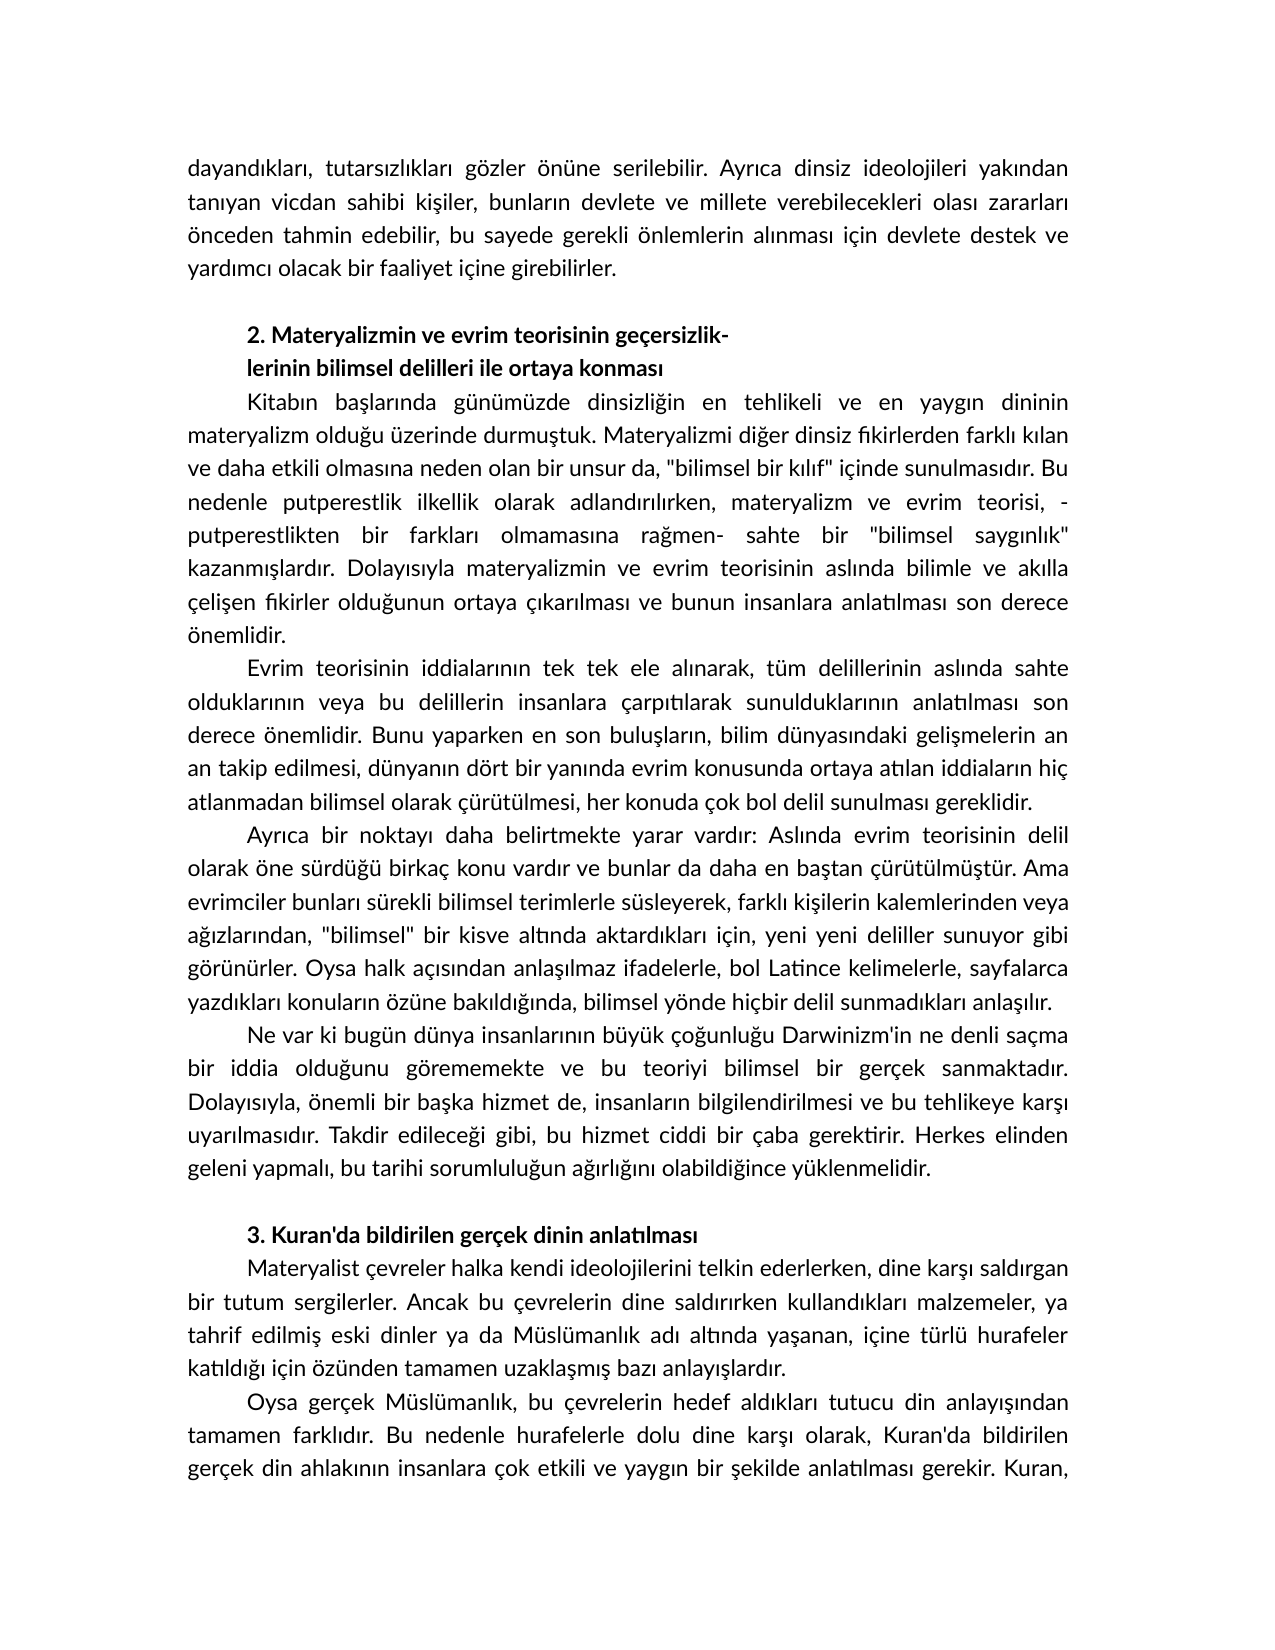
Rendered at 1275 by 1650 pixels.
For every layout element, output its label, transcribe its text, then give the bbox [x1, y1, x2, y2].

text 2. Materyalizmin ve evrim teorisinin geçersizlik- [187, 317, 1070, 350]
text Materyalist çevreler halka kendi ideolojilerini telkin ederlerken, dine karşı saldırgan bir tutum sergilerler. Ancak bu çevrelerin dine saldırırken kullandıkları malzemeler, ya tahrif edilmiş eski dinler ya da Müslümanlık adı altında yaşanan, içine türlü hurafeler katıldığı için özünden tamamen uzaklaşmış bazı anlayışlardır. [187, 1250, 1070, 1383]
text lerinin bilimsel delilleri ile ortaya konması [187, 350, 1070, 383]
text Evrim teorisinin iddialarının tek tek ele alınarak, tüm delillerinin aslında sahte olduklarının veya bu delillerin insanlara çarpıtılarak sunulduklarının anlatılması son derece önemlidir. Bunu yaparken en son buluşların, bilim dünyasındaki gelişmelerin an an takip edilmesi, dünyanın dört bir yanında evrim konusunda ortaya atılan iddiaların hiç atlanmadan bilimsel olarak çürütülmesi, her konuda çok bol delil sunulması gereklidir. [187, 650, 1070, 817]
text Ayrıca bir noktayı daha belirtmekte yarar vardır: Aslında evrim teorisinin delil olarak öne sürdüğü birkaç konu vardır ve bunlar da daha en baştan çürütülmüştür. Ama evrimciler bunları sürekli bilimsel terimlerle süsleyerek, farklı kişilerin kalemlerinden veya ağızlarından, "bilimsel" bir kisve altında aktardıkları için, yeni yeni deliller sunuyor gibi görünürler. Oysa halk açısından anlaşılmaz ifadelerle, bol Latince kelimelerle, sayfalarca yazdıkları konuların özüne bakıldığında, bilimsel yönde hiçbir delil sunmadıkları anlaşılır. [187, 817, 1070, 1017]
text Ne var ki bugün dünya insanlarının büyük çoğunluğu Darwinizm'in ne denli saçma bir iddia olduğunu görememekte ve bu teoriyi bilimsel bir gerçek sanmaktadır. Dolayısıyla, önemli bir başka hizmet de, insanların bilgilendirilmesi ve bu tehlikeye karşı uyarılmasıdır. Takdir edileceği gibi, bu hizmet ciddi bir çaba gerektirir. Herkes elinden geleni yapmalı, bu tarihi sorumluluğun ağırlığını olabildiğince yüklenmelidir. [187, 1017, 1070, 1183]
text 3. Kuran'da bildirilen gerçek dinin anlatılması [187, 1217, 1070, 1250]
text Kitabın başlarında günümüzde dinsizliğin en tehlikeli ve en yaygın dininin materyalizm olduğu üzerinde durmuştuk. Materyalizmi diğer dinsiz fikirlerden farklı kılan ve daha etkili olmasına neden olan bir unsur da, "bilimsel bir kılıf" içinde sunulmasıdır. Bu nedenle putperestlik ilkellik olarak adlandırılırken, materyalizm ve evrim teorisi, -putperestlikten bir farkları olmamasına rağmen- sahte bir "bilimsel saygınlık" kazanmışlardır. Dolayısıyla materyalizmin ve evrim teorisinin aslında bilimle ve akılla çelişen fikirler olduğunun ortaya çıkarılması ve bunun insanlara anlatılması son derece önemlidir. [187, 383, 1070, 650]
text Oysa gerçek Müslümanlık, bu çevrelerin hedef aldıkları tutucu din anlayışından tamamen farklıdır. Bu nedenle hurafelerle dolu dine karşı olarak, Kuran'da bildirilen gerçek din ahlakının insanlara çok etkili ve yaygın bir şekilde anlatılması gerekir. Kuran, [187, 1383, 1070, 1483]
text dayandıkları, tutarsızlıkları gözler önüne serilebilir. Ayrıca dinsiz ideolojileri yakından tanıyan vicdan sahibi kişiler, bunların devlete ve millete verebilecekleri olası zararları önceden tahmin edebilir, bu sayede gerekli önlemlerin alınması için devlete destek ve yardımcı olacak bir faaliyet içine girebilirler. [187, 150, 1070, 283]
